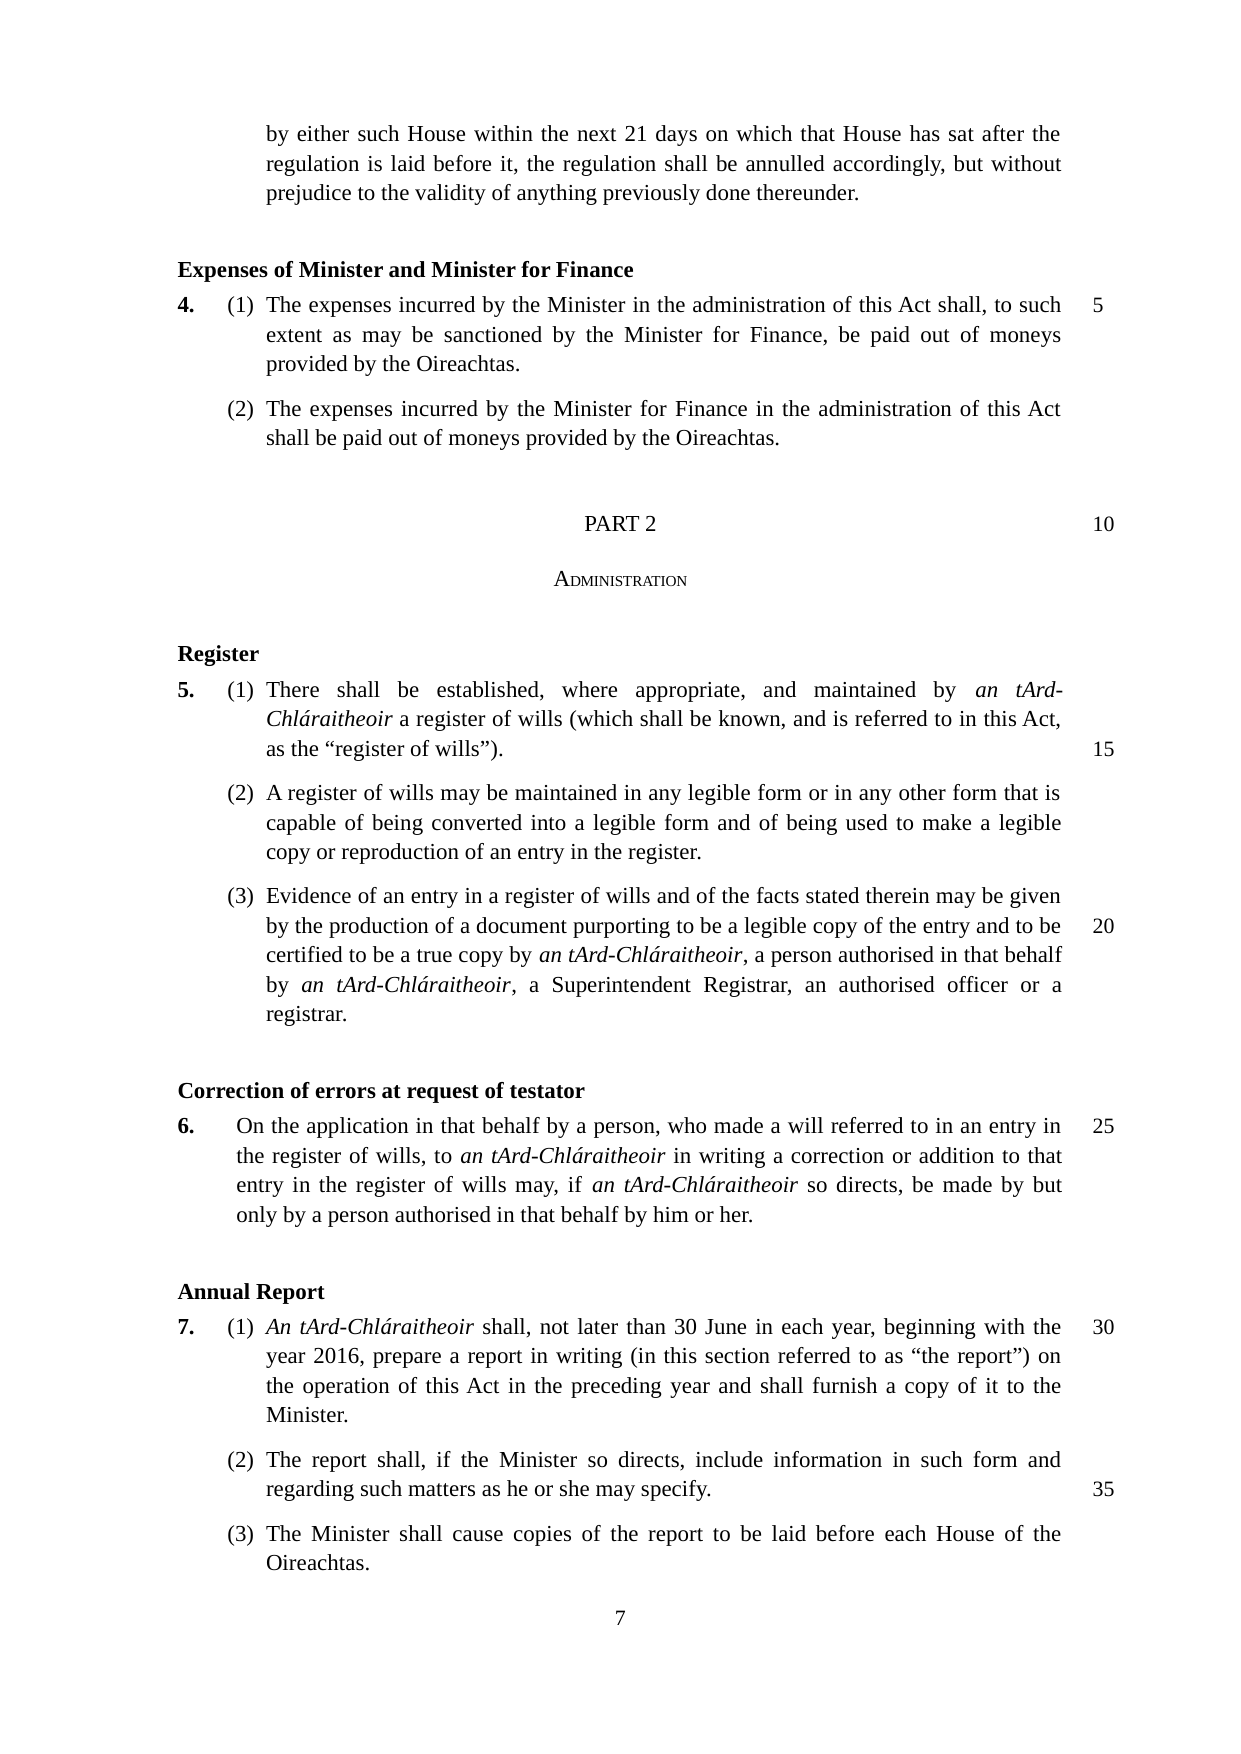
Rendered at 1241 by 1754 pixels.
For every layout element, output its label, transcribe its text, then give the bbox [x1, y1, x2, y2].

text (3) The Minister shall cause copies of the report to be laid before each House of the Oireachtas. [177, 1517, 1063, 1576]
text 5. (1) There shall be established, where appropriate, and maintained by an tArd-Chláraitheoir a register of wills (which shall be known, and is referred to in this Act, as the “register of wills”). [177, 674, 1063, 762]
text Register [177, 638, 1063, 668]
text Annual Report [177, 1276, 1063, 1305]
text (2) A register of wills may be maintained in any legible form or in any other form that is capable of being converted into a legible form and of being used to make a legible copy or reproduction of an entry in the register. [177, 777, 1063, 865]
text 6. On the application in that behalf by a person, who made a will referred to in an entry in the register of wills, to an tArd-Chláraitheoir in writing a correction or addition to that entry in the register of wills may, if an tArd-Chláraitheoir so directs, be made by but only by a person authorised in that behalf by him or her. [177, 1110, 1063, 1228]
text (2) The expenses incurred by the Minister for Finance in the administration of this Act shall be paid out of moneys provided by the Oireachtas. [177, 392, 1063, 451]
title Administration [177, 566, 1063, 591]
text 4. (1) The expenses incurred by the Minister in the administration of this Act shall, to such extent as may be sanctioned by the Minister for Finance, be paid out of moneys provided by the Oireachtas. [177, 289, 1063, 378]
text (3) Evidence of an entry in a register of wills and of the facts stated therein may be given by the production of a document purporting to be a legible copy of the entry and to be certified to be a true copy by an tArd-Chláraitheoir, a person authorised in that behalf by an tArd-Chláraitheoir, a Superintendent Registrar, an authorised officer or a registrar. [177, 880, 1063, 1028]
text 7. (1) An tArd-Chláraitheoir shall, not later than 30 June in each year, beginning with the year 2016, prepare a report in writing (in this section referred to as “the report”) on the operation of this Act in the preceding year and shall furnish a copy of it to the Minister. [177, 1311, 1063, 1429]
text Correction of errors at request of testator [177, 1075, 1063, 1104]
text (2) The report shall, if the Minister so directs, include information in such form and regarding such matters as he or she may specify. [177, 1444, 1063, 1503]
text by either such House within the next 21 days on which that House has sat after the regulation is laid before it, the regulation shall be annulled accordingly, but without prejudice to the validity of anything previously done thereunder. [177, 118, 1063, 207]
text Expenses of Minister and Minister for Finance [177, 254, 1063, 283]
text PART 2 [177, 511, 1063, 536]
